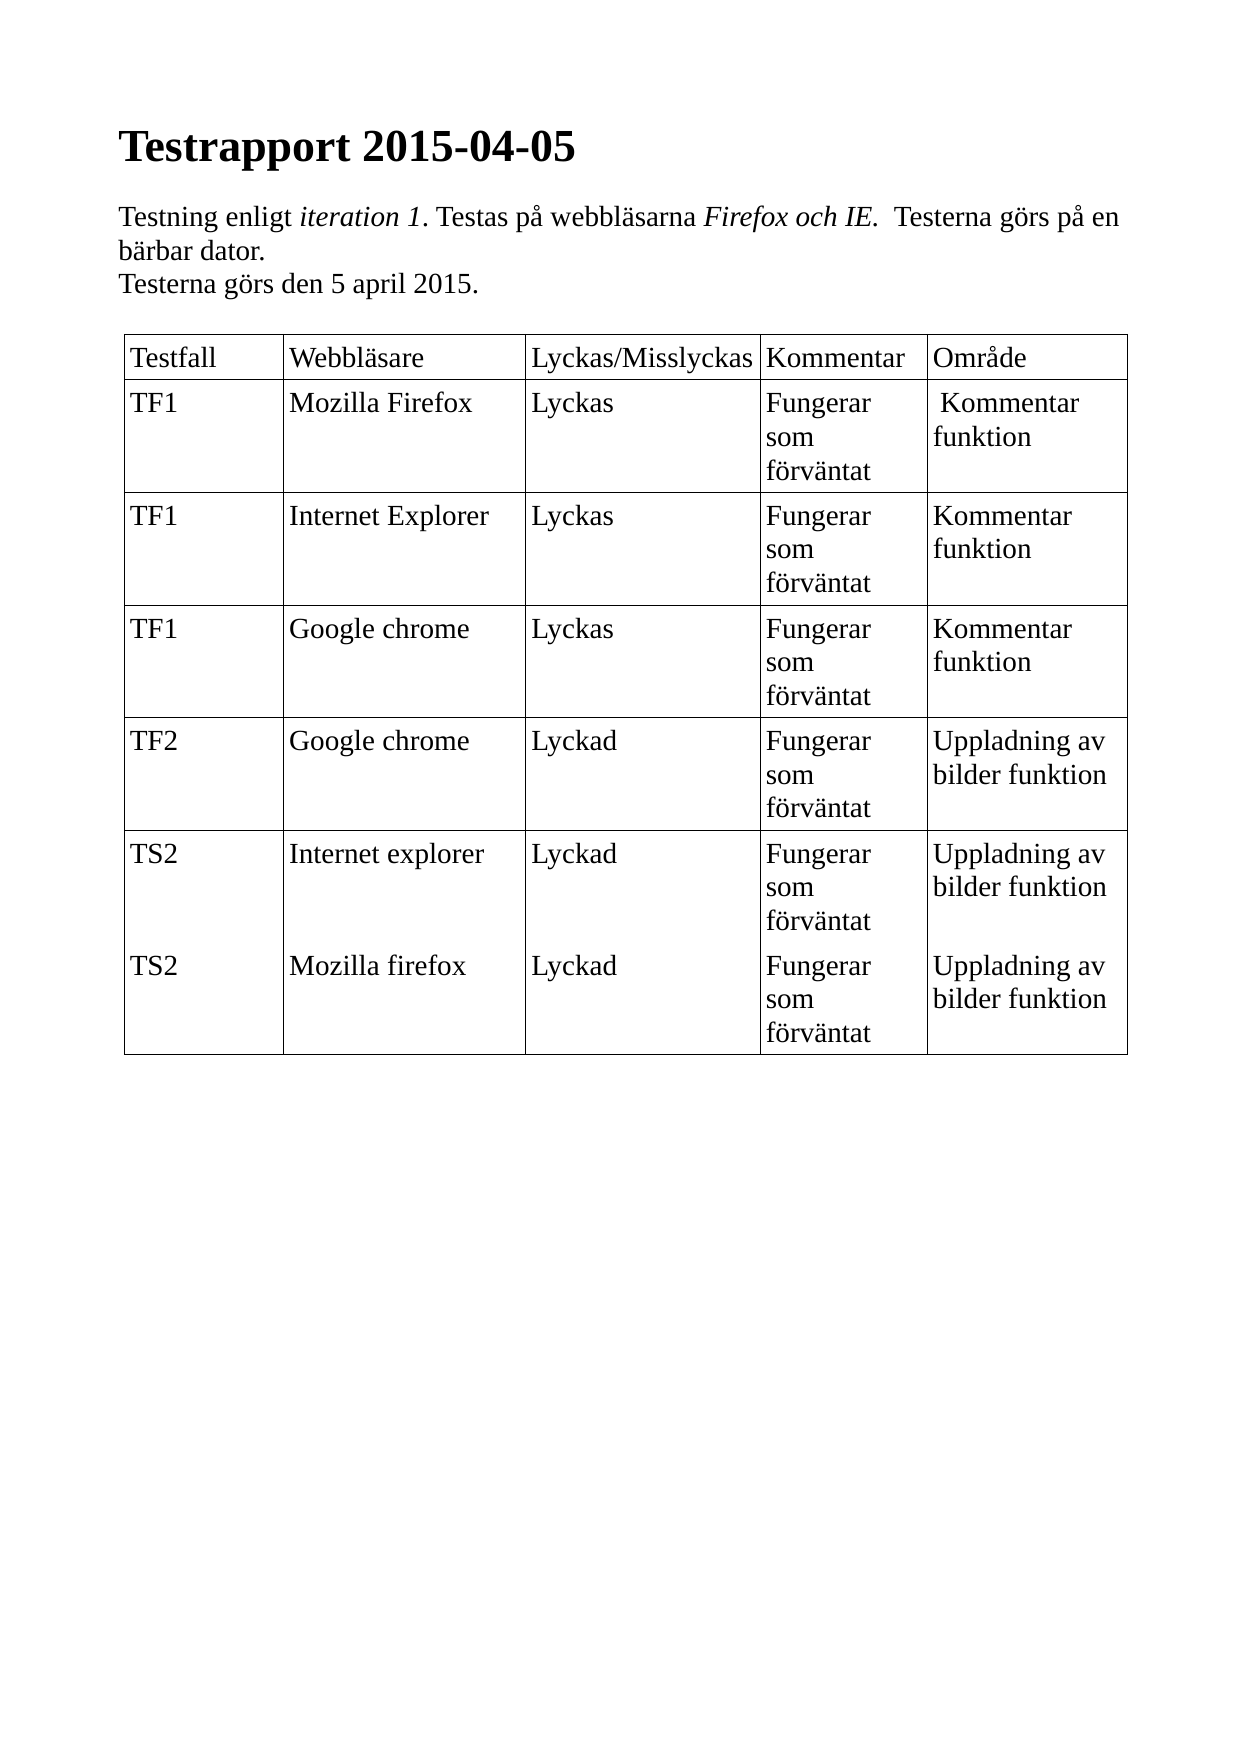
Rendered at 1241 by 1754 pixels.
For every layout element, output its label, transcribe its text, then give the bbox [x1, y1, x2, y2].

table_cell Uppladning av bilder funktion [928, 718, 1127, 830]
table_cell TS2 [125, 831, 283, 942]
table_header Lyckas/Misslyckas [526, 335, 760, 379]
table_cell Fungerar som förväntat [761, 380, 927, 492]
table_cell TF1 [125, 606, 283, 717]
table_cell Fungerar som förväntat [761, 831, 927, 942]
table_cell Google chrome [284, 606, 525, 717]
table_cell Lyckas [526, 493, 760, 604]
table_cell Lyckas [526, 606, 760, 717]
table_header Webbläsare [284, 335, 525, 379]
table_cell Lyckad [526, 831, 760, 942]
table_cell Kommentar funktion [928, 493, 1127, 604]
text Testrapport 2015-04-05 [118, 118, 1122, 171]
table_cell Internet Explorer [284, 493, 525, 604]
table_cell Mozilla firefox [284, 942, 525, 1054]
table_cell Uppladning av bilder funktion [928, 942, 1127, 1054]
text Testning enligt iteration 1. Testas på webbläsarna Firefox och IE. Testerna görs på en bärbar dator. Testerna görs den 5 april 2015. [118, 199, 1122, 300]
table_cell Lyckad [526, 942, 760, 1054]
table_header Område [928, 335, 1127, 379]
table_header Testfall [125, 335, 283, 379]
table_cell Uppladning av bilder funktion [928, 831, 1127, 942]
table_cell Fungerar som förväntat [761, 493, 927, 604]
table_cell Fungerar som förväntat [761, 942, 927, 1054]
table_cell TF2 [125, 718, 283, 830]
table_cell Lyckad [526, 718, 760, 830]
table_cell Internet explorer [284, 831, 525, 942]
table_cell Mozilla Firefox [284, 380, 525, 492]
table_cell Lyckas [526, 380, 760, 492]
table_cell Fungerar som förväntat [761, 606, 927, 717]
table_cell Kommentar funktion [928, 380, 1127, 492]
table_cell TF1 [125, 493, 283, 604]
table_cell TS2 [125, 942, 283, 1054]
table_header Kommentar [761, 335, 927, 379]
table_cell Fungerar som förväntat [761, 718, 927, 830]
table_cell Kommentar funktion [928, 606, 1127, 717]
table_cell TF1 [125, 380, 283, 492]
table_cell Google chrome [284, 718, 525, 830]
